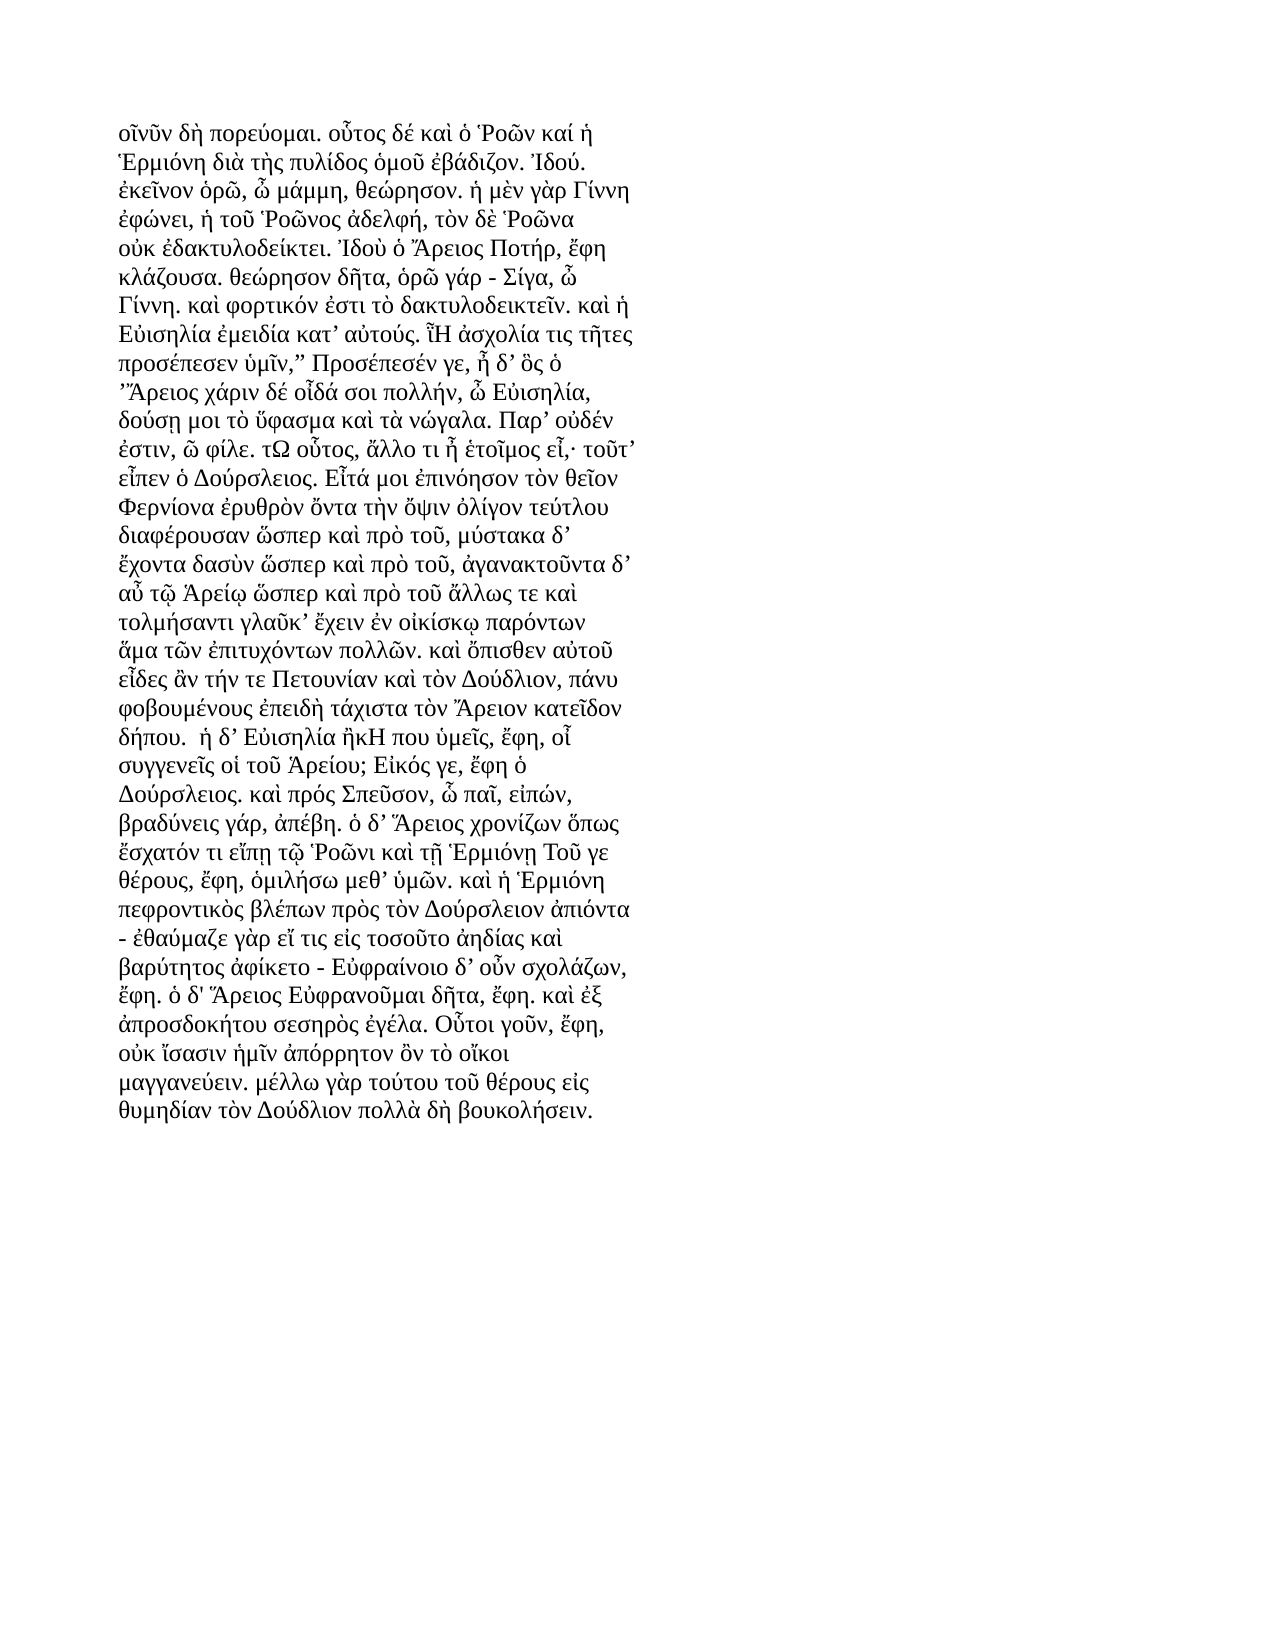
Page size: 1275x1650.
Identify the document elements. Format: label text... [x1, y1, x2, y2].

table_cell [637, 118, 1157, 1124]
table_cell οῖνῦν δὴ πορεύομαι. οὗτος δέ καὶ ὁ Ῥοῶν καί ἡ Ἑρμιόνη διὰ τὴς πυλίδος ὁμοῦ ἐβάδιζον. Ἰδού. ἐκεῖνον ὁρῶ, ὦ μάμμη, θεώρησον. ἡ μὲν γὰρ Γίννη ἐφώνει, ἡ τοῦ Ῥοῶνος ἀδελφή, τὸν δὲ Ῥοῶνα οὐκ ἐδακτυλοδείκτει. Ἰδοὺ ὁ Ἄρειος Ποτήρ, ἔφη κλάζουσα. θεώρησον δῆτα, ὁρῶ γάρ - Σίγα, ὦ Γίννη. καὶ φορτικόν ἐστι τὸ δακτυλοδεικτεῖν. καὶ ἡ Εὐισηλία ἐμειδία κατ’ αὐτούς. ῗΗ ἀσχολία τις τῆτες προσέπεσεν ὑμῖν,” Προσέπεσέν γε, ἦ δ’ ὃς ὁ ’Ἄρειος χάριν δέ οἶδά σοι πολλήν, ὦ Εὐισηλία, δούσῃ μοι τὸ ὕφασμα καὶ τὰ νώγαλα. Παρ’ οὐδέν ἐστιν, ῶ φίλε. τΩ οὗτος, ἄλλο τι ἦ ἑτοῖμος εἶ,· τοῦτ’ εἶπεν ὁ Δούρσλειος. Εἶτά μοι ἐπινόησον τὸν θεῖον Φερνίονα ἐρυθρὸν ὄντα τὴν ὄψιν ὀλίγον τεύτλου διαφέρουσαν ὥσπερ καὶ πρὸ τοῦ, μύστακα δ’ ἔχοντα δασὺν ὥσπερ καὶ πρὸ τοῦ, ἀγανακτοῦντα δ’ αὖ τῷ Ἁρείῳ ὥσπερ καὶ πρὸ τοῦ ἄλλως τε καὶ τολμήσαντι γλαῦκ’ ἔχειν ἐν οἰκίσκῳ παρόντων ἅμα τῶν ἐπιτυχόντων πολλῶν. καὶ ὄπισθεν αὐτοῦ εἶδες ἂν τήν τε Πετουνίαν καὶ τὸν Δούδλιον, πάνυ φοβουμένους ἐπειδὴ τάχιστα τὸν Ἄρειον κατεῖδον δήπου. ἡ δ’ Εὐισηλία ἢκΗ που ὑμεῖς, ἔφη, οἶ συγγενεῖς οἱ τοῦ Ἁρείου; Εἰκός γε, ἔφη ὁ Δούρσλειος. καὶ πρός Σπεῦσον, ὧ παῖ, εἰπών, βραδύνεις γάρ, ἀπέβη. ὁ δ’ Ἅρειος χρονίζων ὅπως ἔσχατόν τι εἴπῃ τῷ Ῥοῶνι καὶ τῇ Ἑρμιόνῃ Τοῦ γε θέρους, ἔφη, ὁμιλήσω μεθ’ ὑμῶν. καὶ ἡ Ἑρμιόνη πεφροντικὸς βλέπων πρὸς τὸν Δούρσλειον ἀπιόντα - ἐθαύμαζε γὰρ εἴ τις εἰς τοσοῦτο ἀηδίας καὶ βαρύτητος ἀφίκετο - Εὐφραίνοιο δ’ οὖν σχολάζων, ἔφη. ὁ δ' Ἅρειος Εὐφρανοῦμαι δῆτα, ἔφη. καὶ ἐξ ἀπροσδοκήτου σεσηρὸς ἐγέλα. Οὗτοι γοῦν, ἔφη, οὐκ ἴσασιν ἡμῖν ἀπόρρητον ὂν τὸ οἴκοι μαγγανεύειν. μέλλω γὰρ τούτου τοῦ θέρους εἰς θυμηδίαν τὸν Δούδλιον πολλὰ δὴ βουκολήσειν. [118, 118, 637, 1124]
